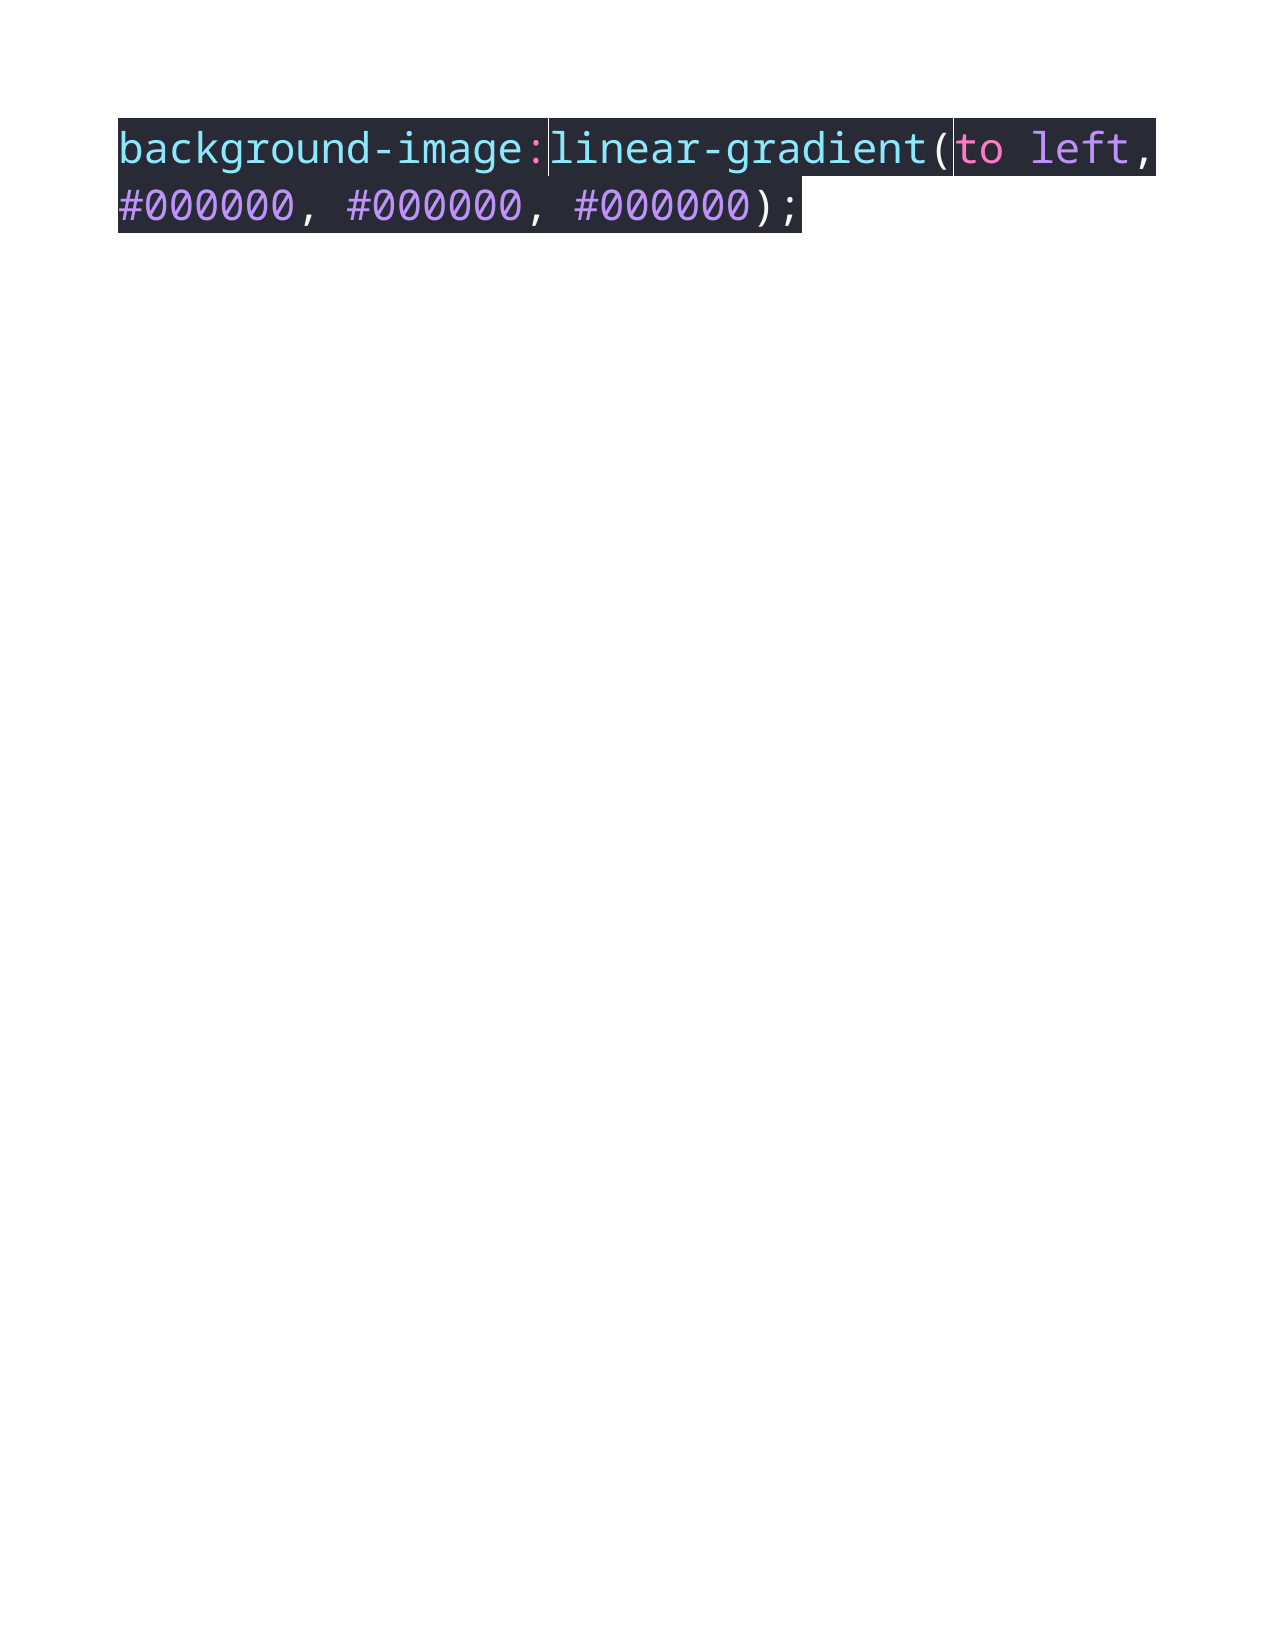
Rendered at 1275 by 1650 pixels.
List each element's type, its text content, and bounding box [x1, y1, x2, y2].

text background-image:linear-gradient(to left, #000000, #000000, #000000); [118, 118, 1157, 233]
